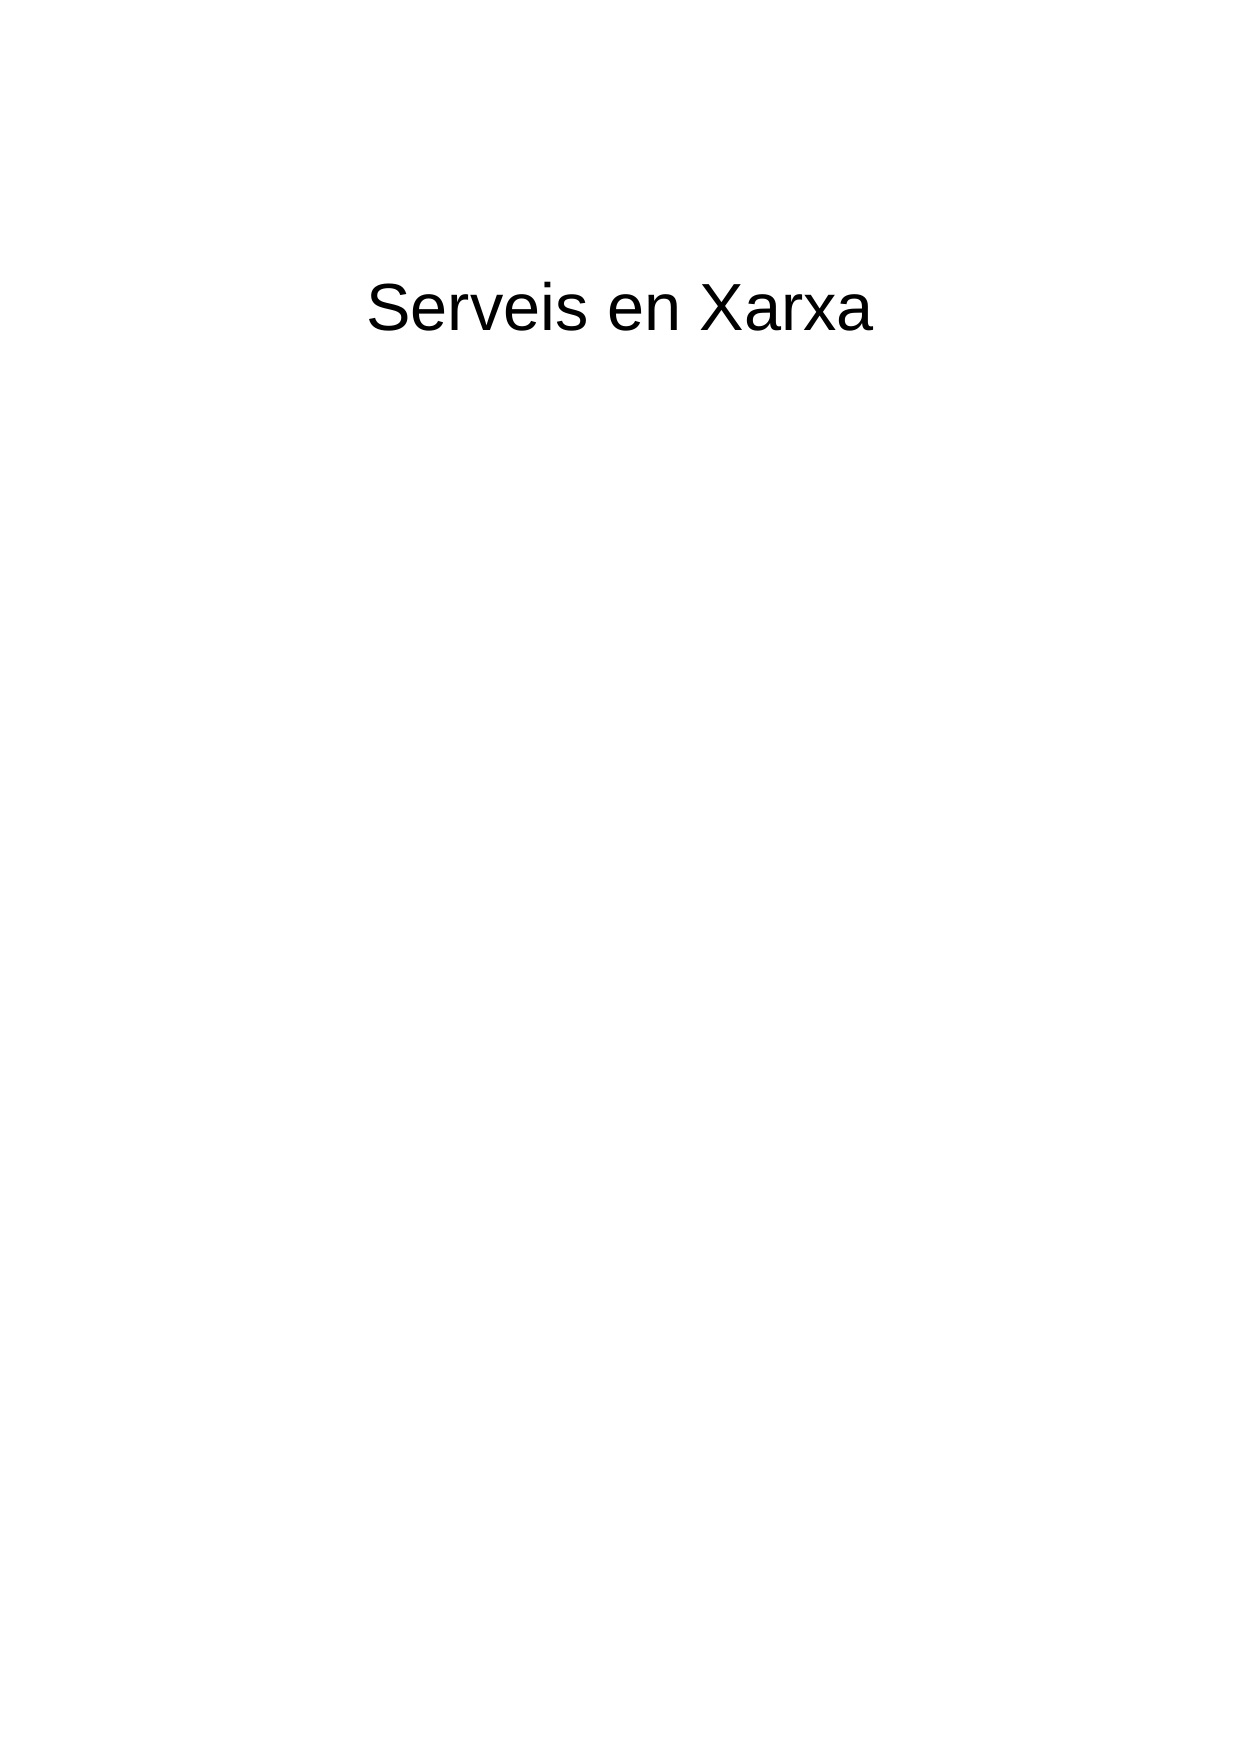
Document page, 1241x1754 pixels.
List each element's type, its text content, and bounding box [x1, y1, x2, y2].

text Serveis en Xarxa [150, 268, 1090, 345]
